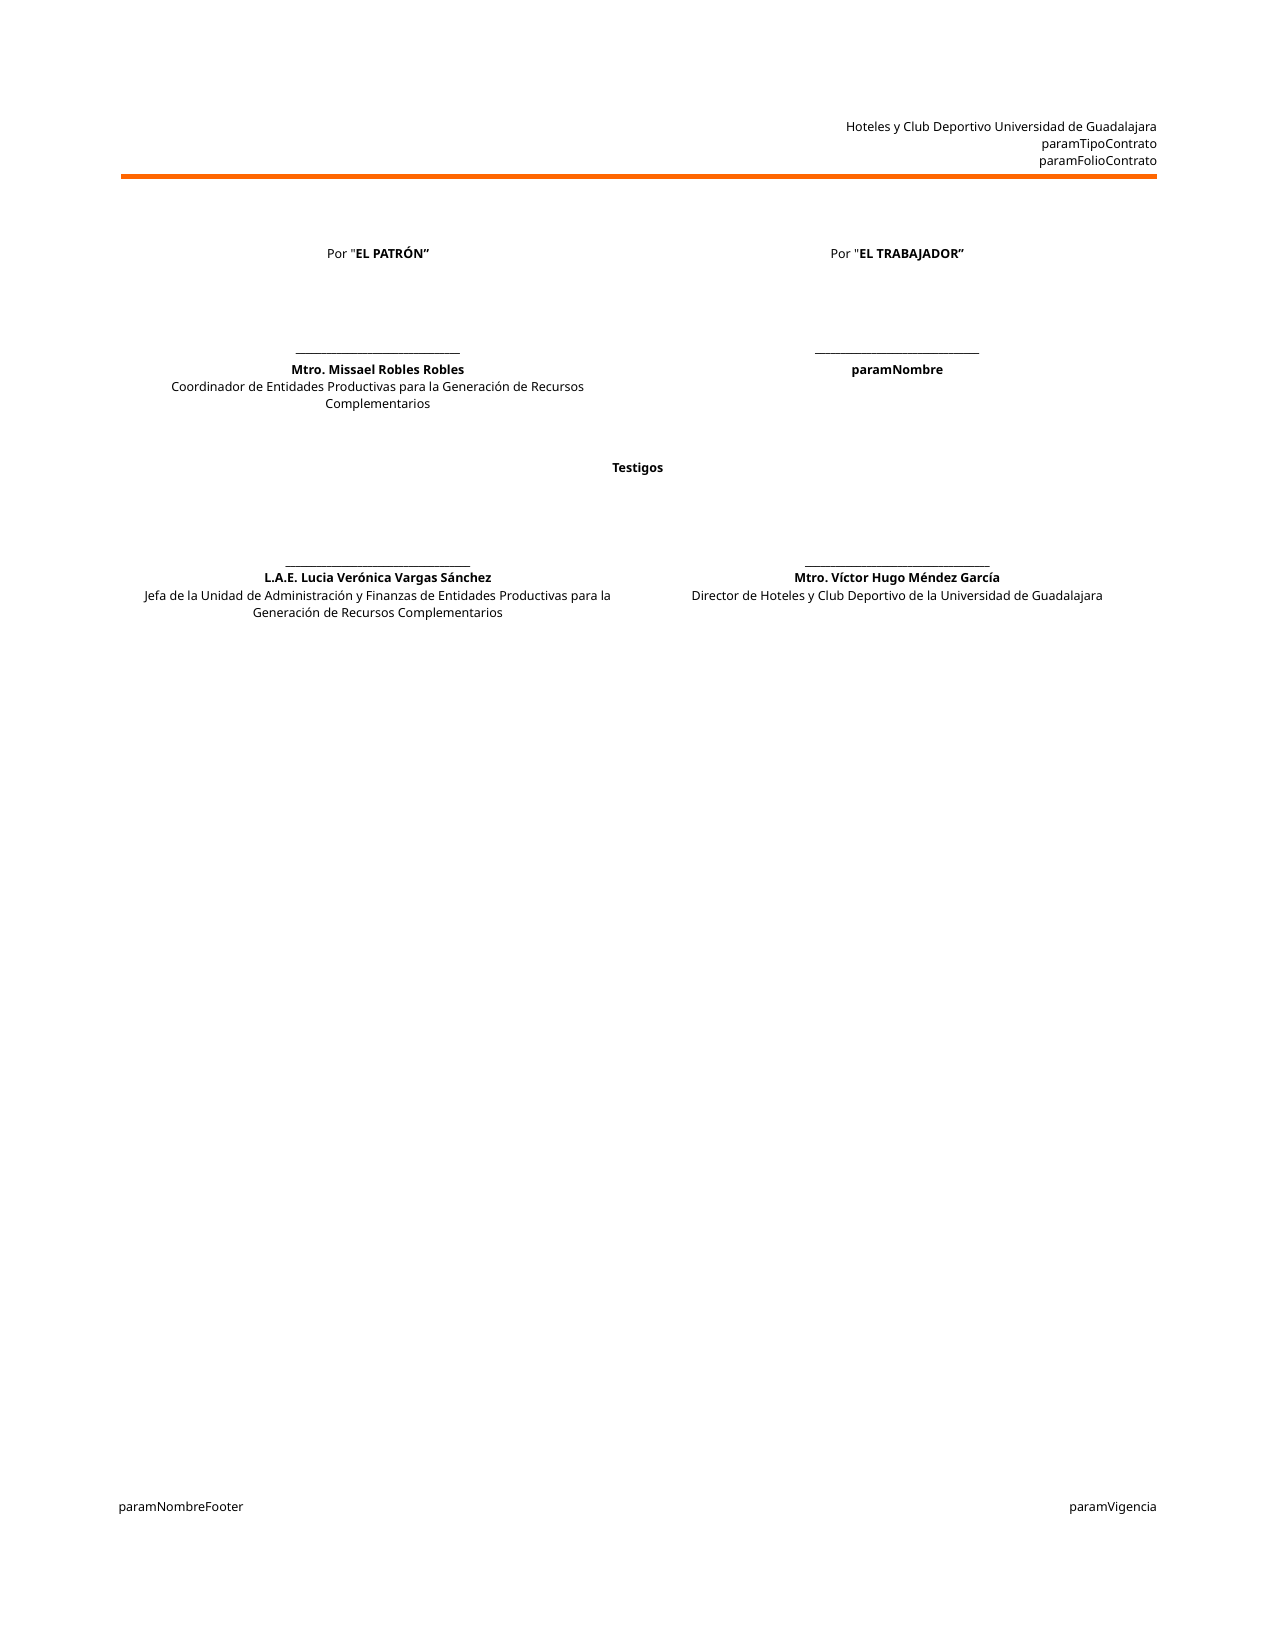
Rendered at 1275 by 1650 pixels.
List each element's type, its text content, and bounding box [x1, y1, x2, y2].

table_header Por "EL TRABAJADOR” ________________________________ paramNombre [638, 246, 1157, 412]
table_cell ____________________________________ L.A.E. Lucia Verónica Vargas Sánchez Jefa de la Unidad de Administración y Finanzas de Entidades Productivas para la Generación de Recursos Complementarios [118, 552, 637, 668]
table_cell ____________________________________ Mtro. Víctor Hugo Méndez García Director de Hoteles y Club Deportivo de la Universidad de Guadalajara [638, 552, 1157, 668]
table_header Por "EL PATRÓN” ________________________________ Mtro. Missael Robles Robles Coordinador de Entidades Productivas para la Generación de Recursos Complementarios [118, 246, 637, 412]
table_cell Testigos [118, 412, 1157, 552]
